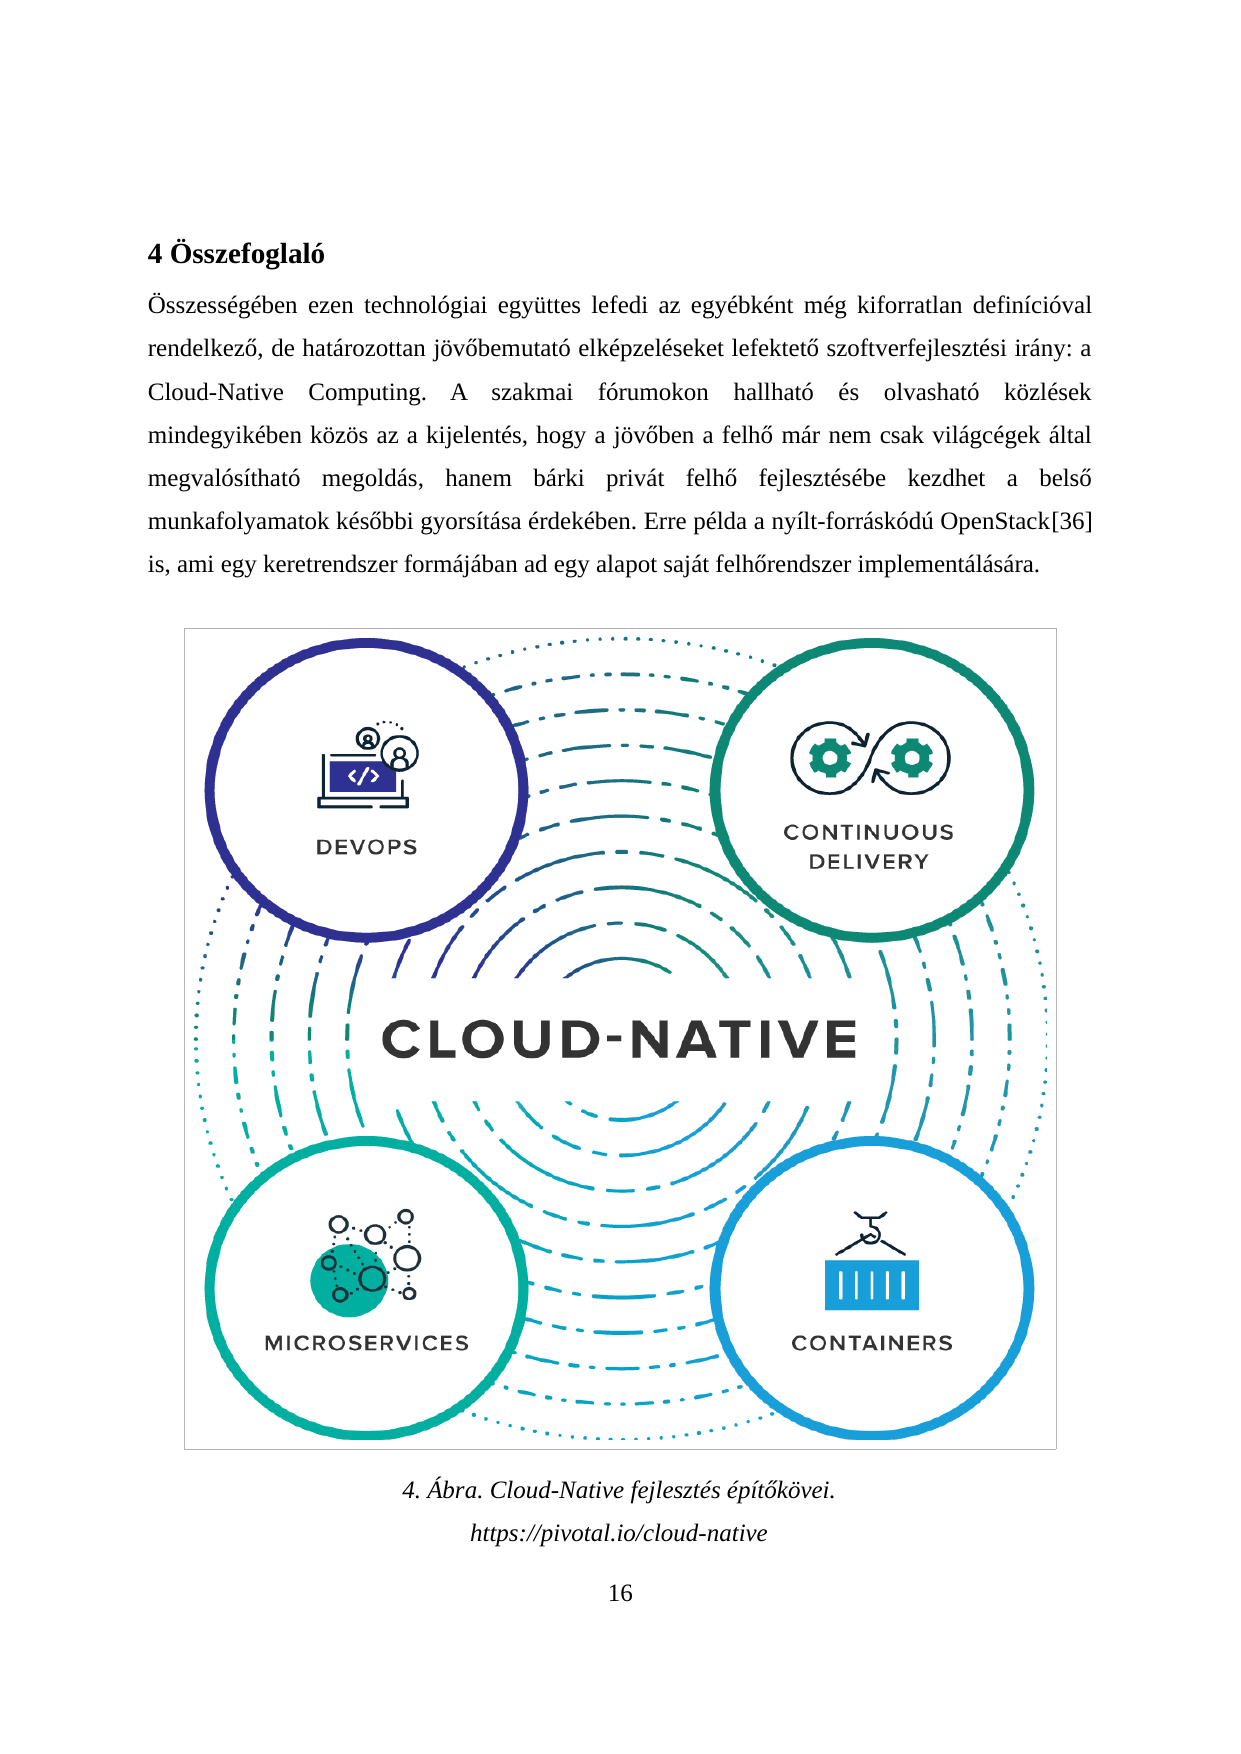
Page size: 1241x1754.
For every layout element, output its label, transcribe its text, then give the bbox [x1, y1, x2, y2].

text 4. Ábra. Cloud-Native fejlesztés építőkövei. https://pivotal.io/cloud-native [148, 616, 1093, 1547]
text Összességében ezen technológiai együttes lefedi az egyébként még kiforratlan definícióval rendelkező, de határozottan jövőbemutató elképzeléseket lefektető szoftverfejlesztési irány: a Cloud-Native Computing. A szakmai fórumokon hallható és olvasható közlések mindegyikében közös az a kijelentés, hogy a jövőben a felhő már nem csak világcégek által megvalósítható megoldás, hanem bárki privát felhő fejlesztésébe kezdhet a belső munkafolyamatok későbbi gyorsítása érdekében. Erre példa a nyílt-forráskódú OpenStack[36] is, ami egy keretrendszer formájában ad egy alapot saját felhőrendszer implementálására. [148, 290, 1093, 578]
picture [193, 636, 1048, 1440]
subtitle Összefoglaló [148, 236, 1093, 270]
